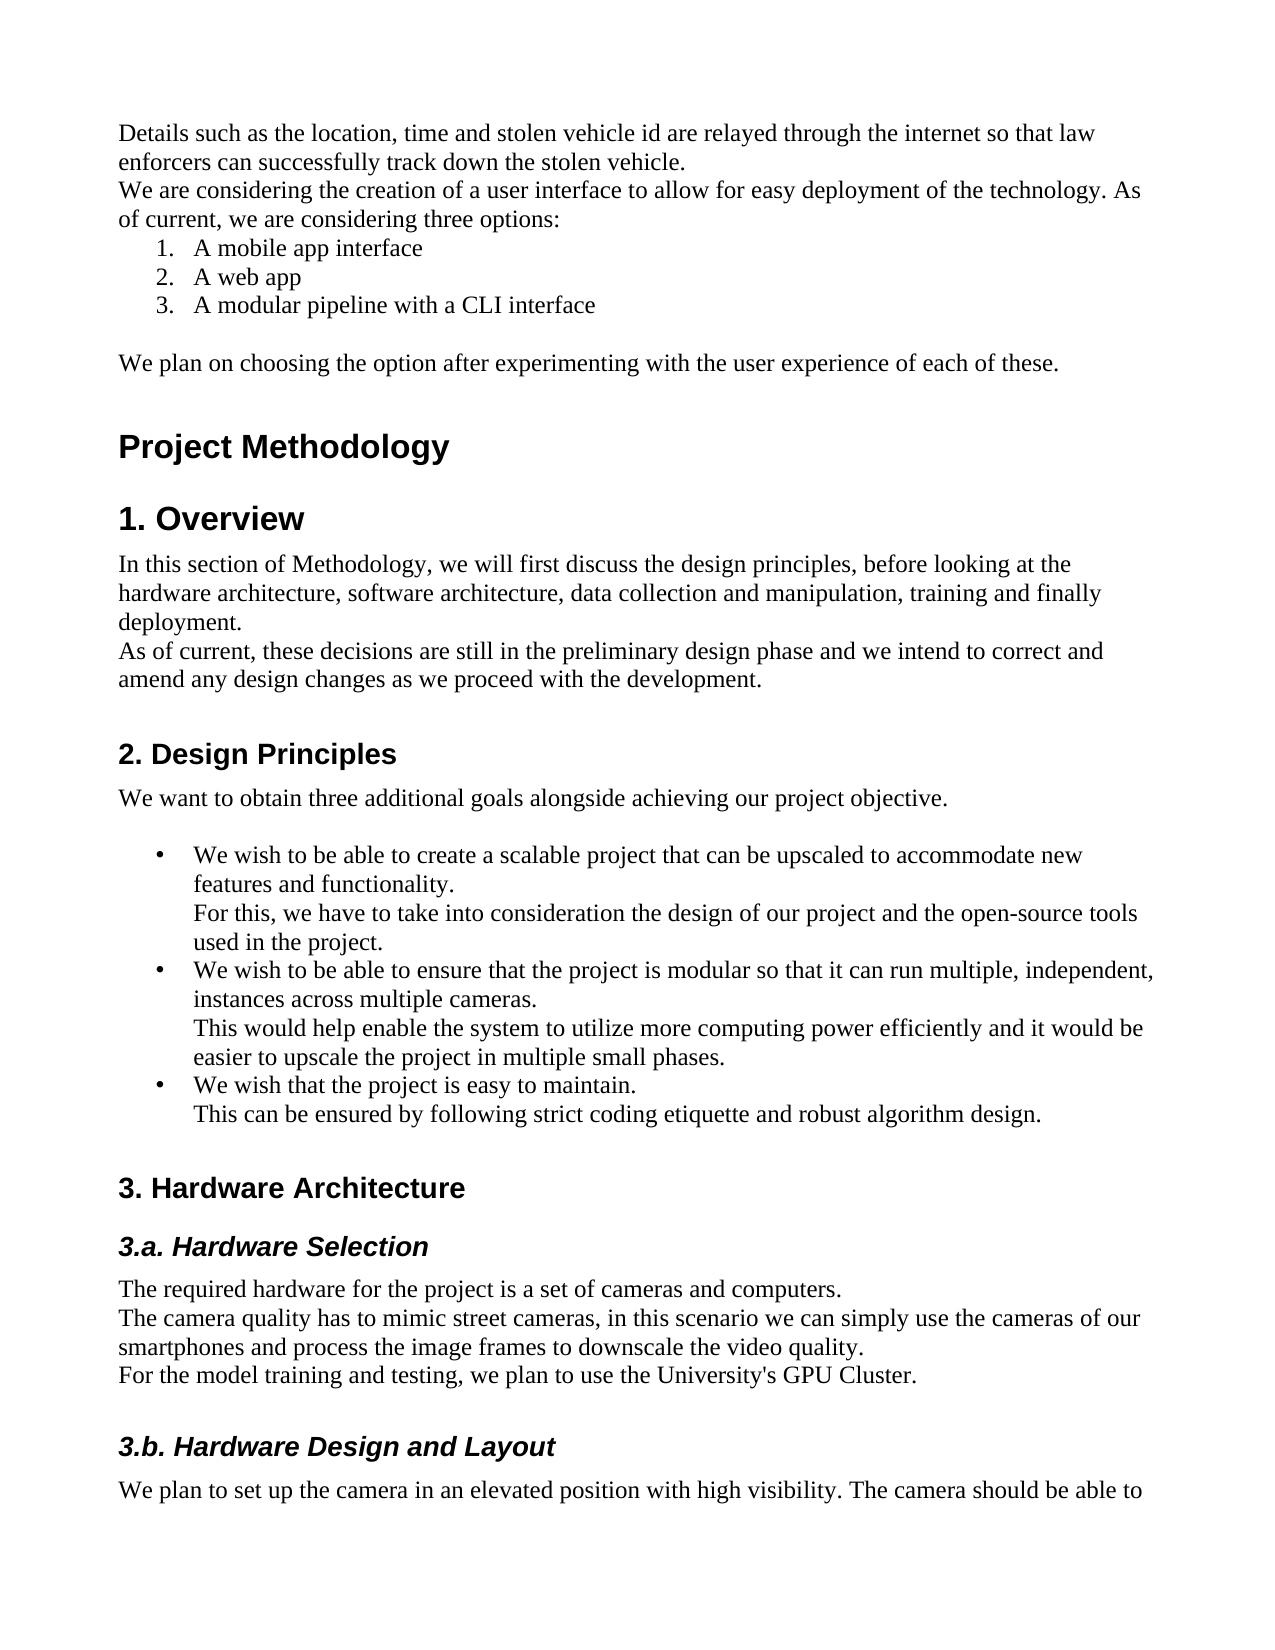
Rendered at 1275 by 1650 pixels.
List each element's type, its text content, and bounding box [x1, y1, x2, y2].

subtitle 3.a. Hardware Selection [118, 1230, 1157, 1262]
list A mobile app interface [156, 233, 1157, 262]
subtitle 2. Design Principles [118, 737, 1157, 770]
list We wish that the project is easy to maintain. This can be ensured by following strict coding etiquette and robust algorithm design. [156, 1070, 1157, 1128]
text Details such as the location, time and stolen vehicle id are relayed through the internet so that law enforcers can successfully track down the stolen vehicle. [118, 118, 1157, 176]
text In this section of Methodology, we will first discuss the design principles, before looking at the hardware architecture, software architecture, data collection and manipulation, training and finally deployment. As of current, these decisions are still in the preliminary design phase and we intend to correct and amend any design changes as we proceed with the development. [118, 549, 1157, 693]
text We want to obtain three additional goals alongside achieving our project objective. [118, 783, 1157, 812]
text We plan on choosing the option after experimenting with the user experience of each of these. [118, 348, 1157, 377]
text We are considering the creation of a user interface to allow for easy deployment of the technology. As of current, we are considering three options: [118, 176, 1157, 233]
subtitle 1. Overview [118, 498, 1157, 537]
text The required hardware for the project is a set of cameras and computers. The camera quality has to mimic street cameras, in this scenario we can simply use the cameras of our smartphones and process the image frames to downscale the video quality. For the model training and testing, we plan to use the University's GPU Cluster. [118, 1274, 1157, 1389]
list We wish to be able to create a scalable project that can be upscaled to accommodate new features and functionality. For this, we have to take into consideration the design of our project and the open-source tools used in the project. [156, 840, 1157, 955]
text We plan to set up the camera in an elevated position with high visibility. The camera should be able to [118, 1475, 1157, 1504]
subtitle 3. Hardware Architecture [118, 1171, 1157, 1205]
list A modular pipeline with a CLI interface [156, 291, 1157, 319]
list We wish to be able to ensure that the project is modular so that it can run multiple, independent, instances across multiple cameras. This would help enable the system to utilize more computing power efficiently and it would be easier to upscale the project in multiple small phases. [156, 955, 1157, 1070]
subtitle Project Methodology [118, 426, 1157, 465]
list A web app [156, 262, 1157, 291]
subtitle 3.b. Hardware Design and Layout [118, 1431, 1157, 1462]
